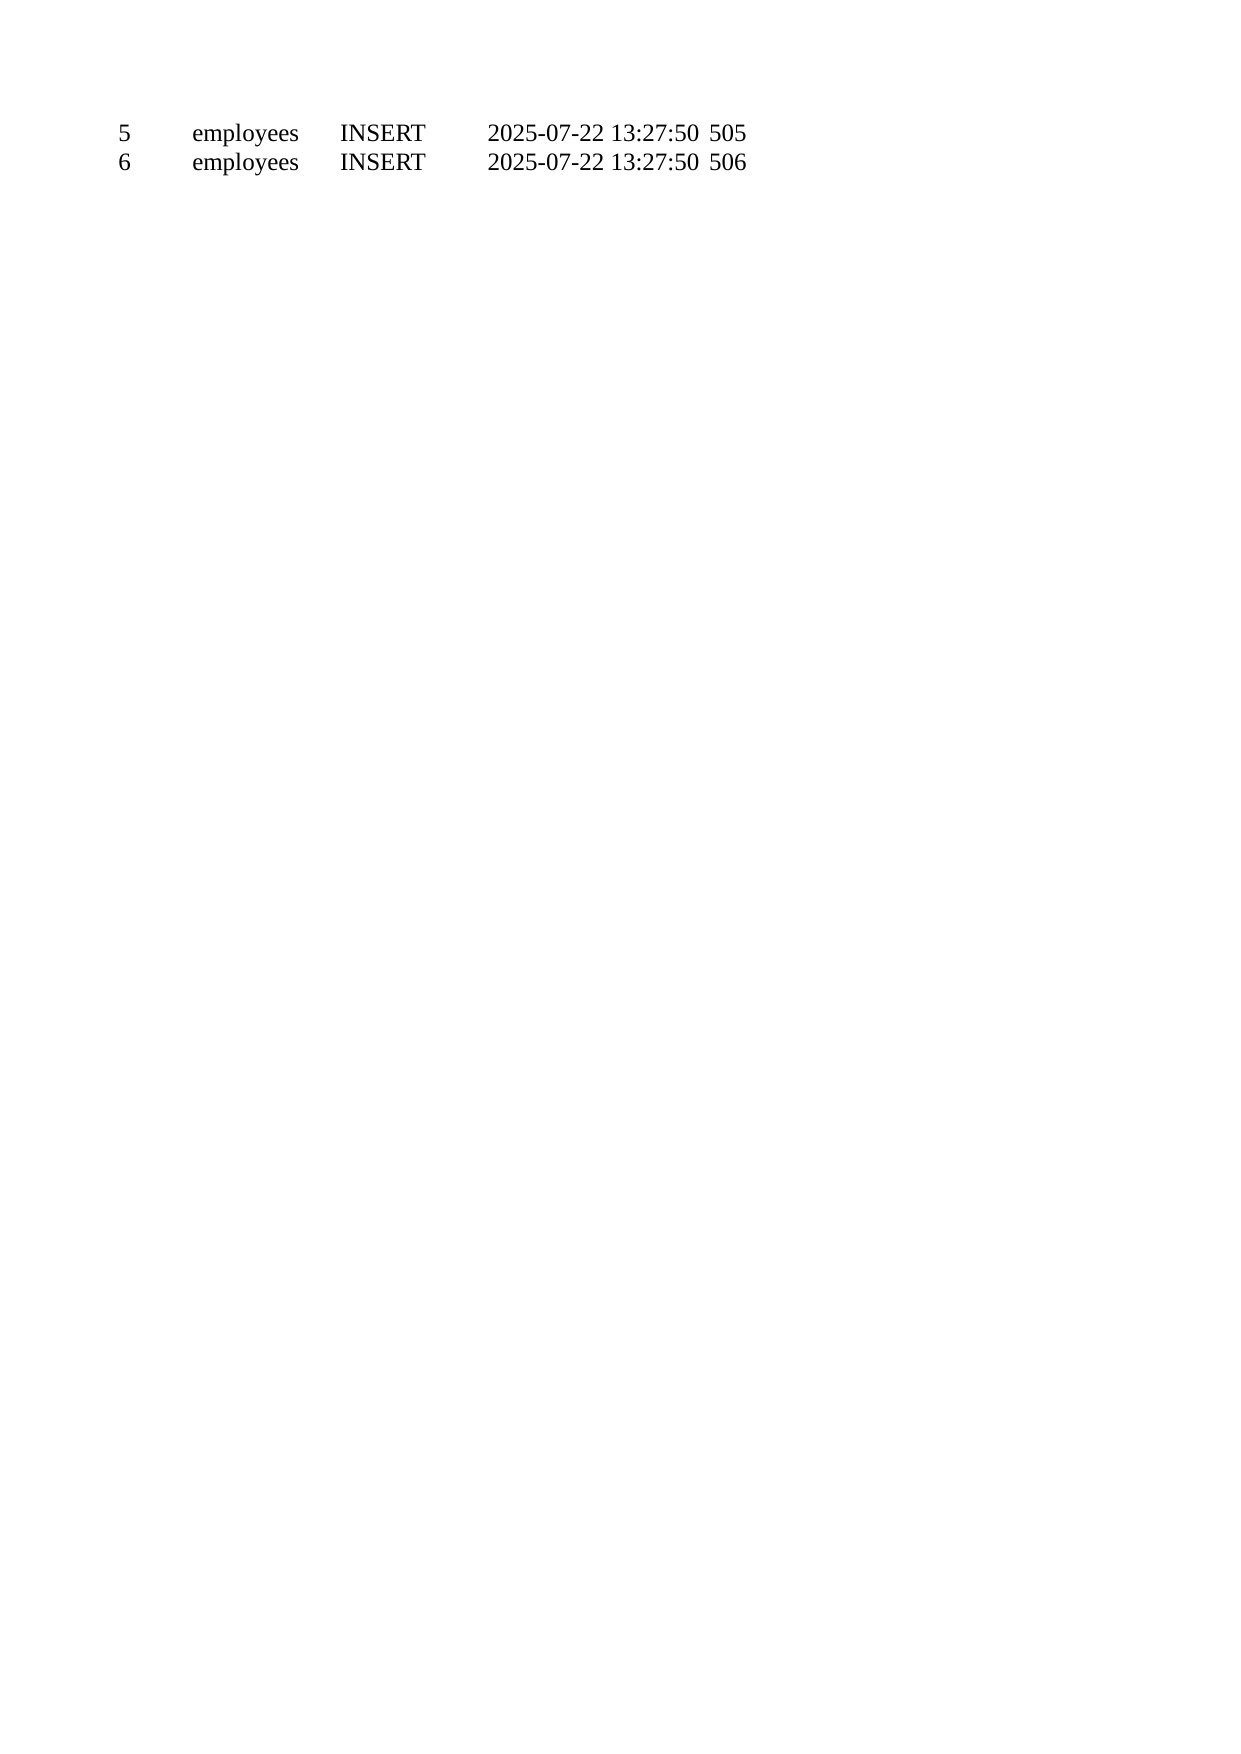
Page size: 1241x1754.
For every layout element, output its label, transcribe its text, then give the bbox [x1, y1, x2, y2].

text 5 employees INSERT 2025-07-22 13:27:50 505 [118, 118, 1122, 147]
text 6 employees INSERT 2025-07-22 13:27:50 506 [118, 147, 1122, 176]
